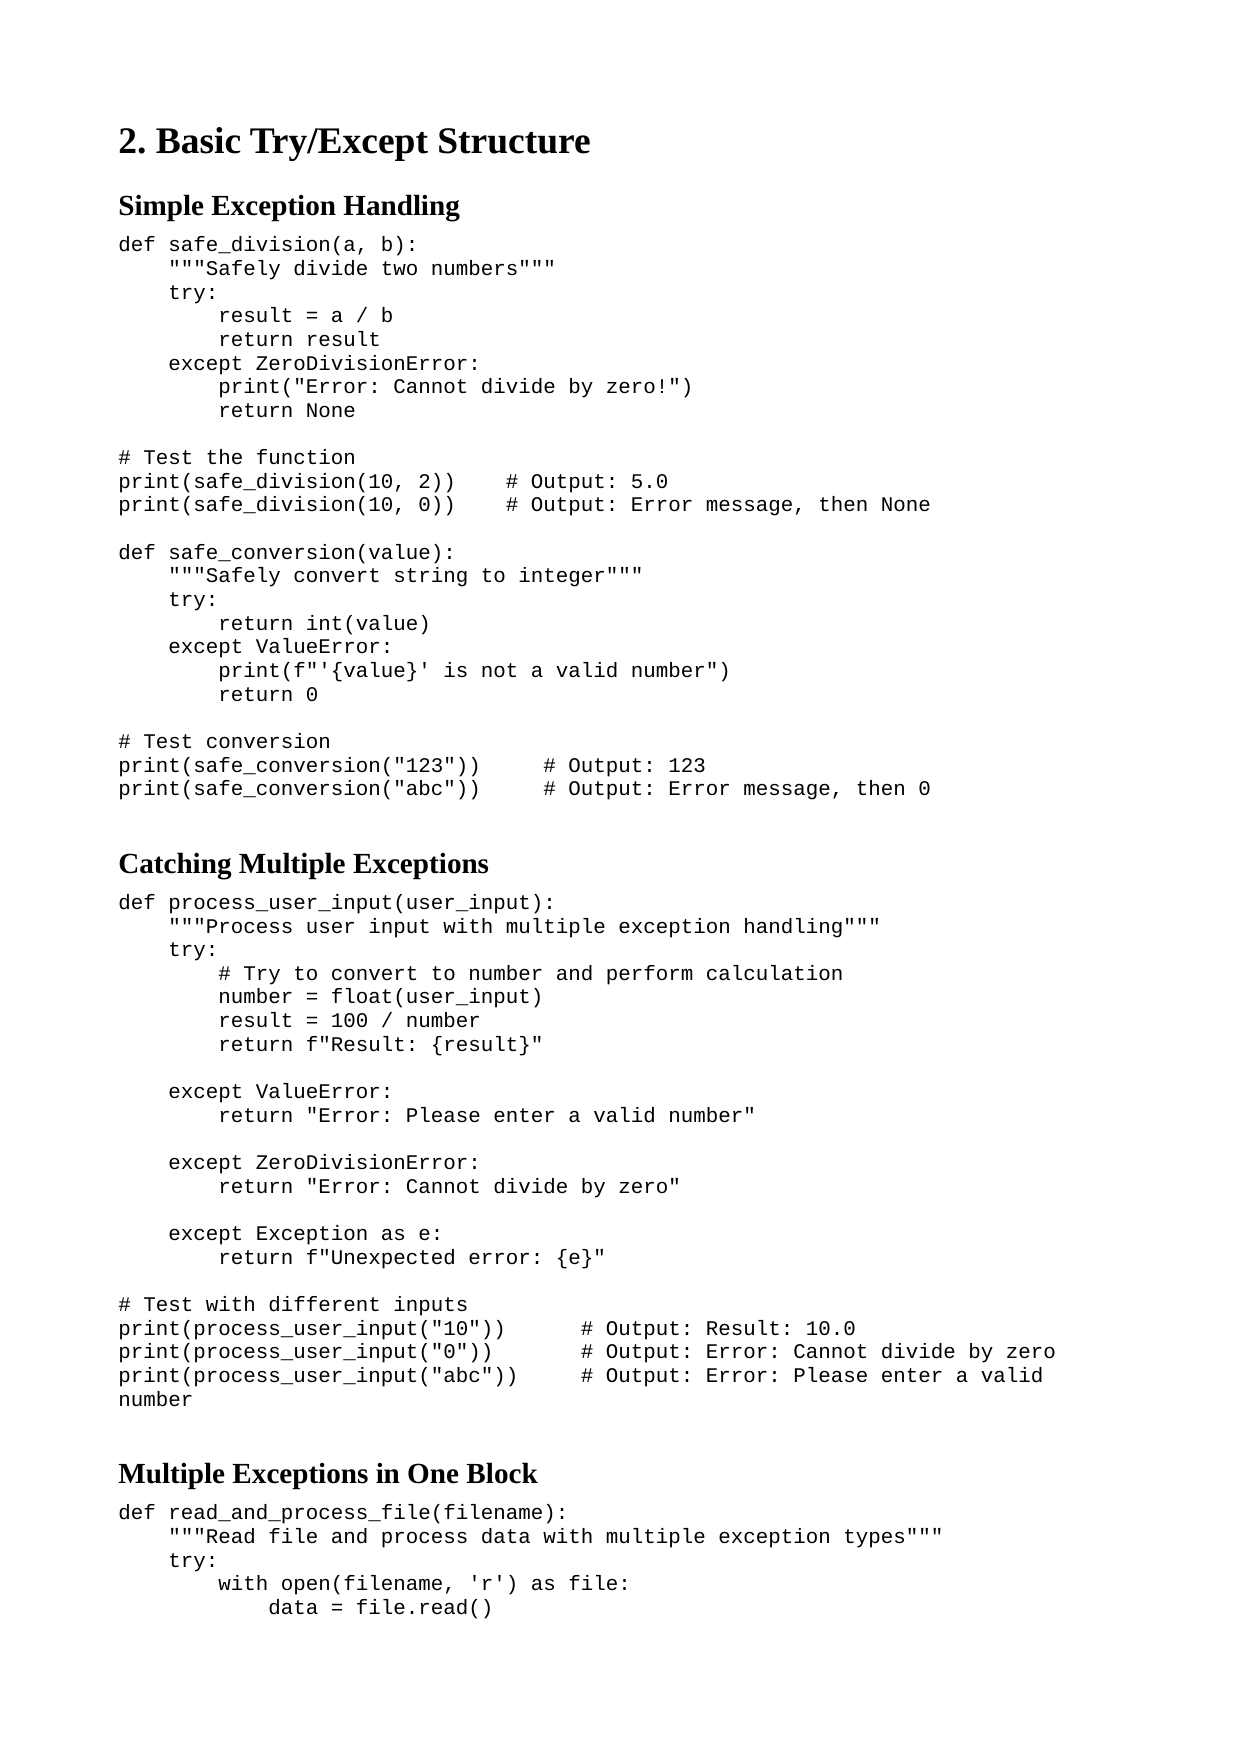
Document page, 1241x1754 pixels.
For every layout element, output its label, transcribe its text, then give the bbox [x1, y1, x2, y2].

text print(f"'{value}' is not a valid number") [118, 660, 1122, 684]
text print(process_user_input("abc")) # Output: Error: Please enter a valid number [118, 1365, 1122, 1412]
text try: [118, 589, 1122, 613]
text return result [118, 329, 1122, 353]
text data = file.read() [118, 1597, 1122, 1621]
text return "Error: Please enter a valid number" [118, 1105, 1122, 1128]
text number = float(user_input) [118, 987, 1122, 1010]
text print(safe_conversion("abc")) # Output: Error message, then 0 [118, 778, 1122, 802]
text def safe_conversion(value): [118, 542, 1122, 565]
text except ZeroDivisionError: [118, 1152, 1122, 1176]
text print(safe_division(10, 2)) # Output: 5.0 [118, 471, 1122, 494]
text try: [118, 939, 1122, 963]
text print(safe_division(10, 0)) # Output: Error message, then None [118, 494, 1122, 518]
text except ValueError: [118, 1081, 1122, 1105]
text """Safely divide two numbers""" [118, 258, 1122, 282]
subtitle Simple Exception Handling [118, 188, 1122, 222]
text def read_and_process_file(filename): [118, 1502, 1122, 1526]
text return None [118, 400, 1122, 423]
text return "Error: Cannot divide by zero" [118, 1176, 1122, 1199]
text except ZeroDivisionError: [118, 353, 1122, 376]
text def process_user_input(user_input): [118, 892, 1122, 916]
text print("Error: Cannot divide by zero!") [118, 376, 1122, 400]
text return f"Result: {result}" [118, 1034, 1122, 1057]
text def safe_division(a, b): [118, 234, 1122, 258]
text except ValueError: [118, 636, 1122, 660]
text """Process user input with multiple exception handling""" [118, 916, 1122, 939]
text with open(filename, 'r') as file: [118, 1573, 1122, 1597]
text # Test conversion [118, 731, 1122, 754]
text # Test the function [118, 447, 1122, 471]
text try: [118, 1549, 1122, 1573]
text print(process_user_input("0")) # Output: Error: Cannot divide by zero [118, 1341, 1122, 1365]
text return f"Unexpected error: {e}" [118, 1247, 1122, 1270]
text return 0 [118, 684, 1122, 707]
text try: [118, 282, 1122, 305]
text # Test with different inputs [118, 1294, 1122, 1318]
subtitle Multiple Exceptions in One Block [118, 1456, 1122, 1490]
text # Try to convert to number and perform calculation [118, 963, 1122, 987]
text result = 100 / number [118, 1010, 1122, 1034]
text result = a / b [118, 305, 1122, 329]
subtitle Catching Multiple Exceptions [118, 846, 1122, 879]
text return int(value) [118, 613, 1122, 636]
text """Safely convert string to integer""" [118, 565, 1122, 589]
text except Exception as e: [118, 1223, 1122, 1247]
text print(process_user_input("10")) # Output: Result: 10.0 [118, 1318, 1122, 1341]
text print(safe_conversion("123")) # Output: 123 [118, 754, 1122, 778]
subtitle 2. Basic Try/Except Structure [118, 118, 1122, 161]
text """Read file and process data with multiple exception types""" [118, 1526, 1122, 1549]
